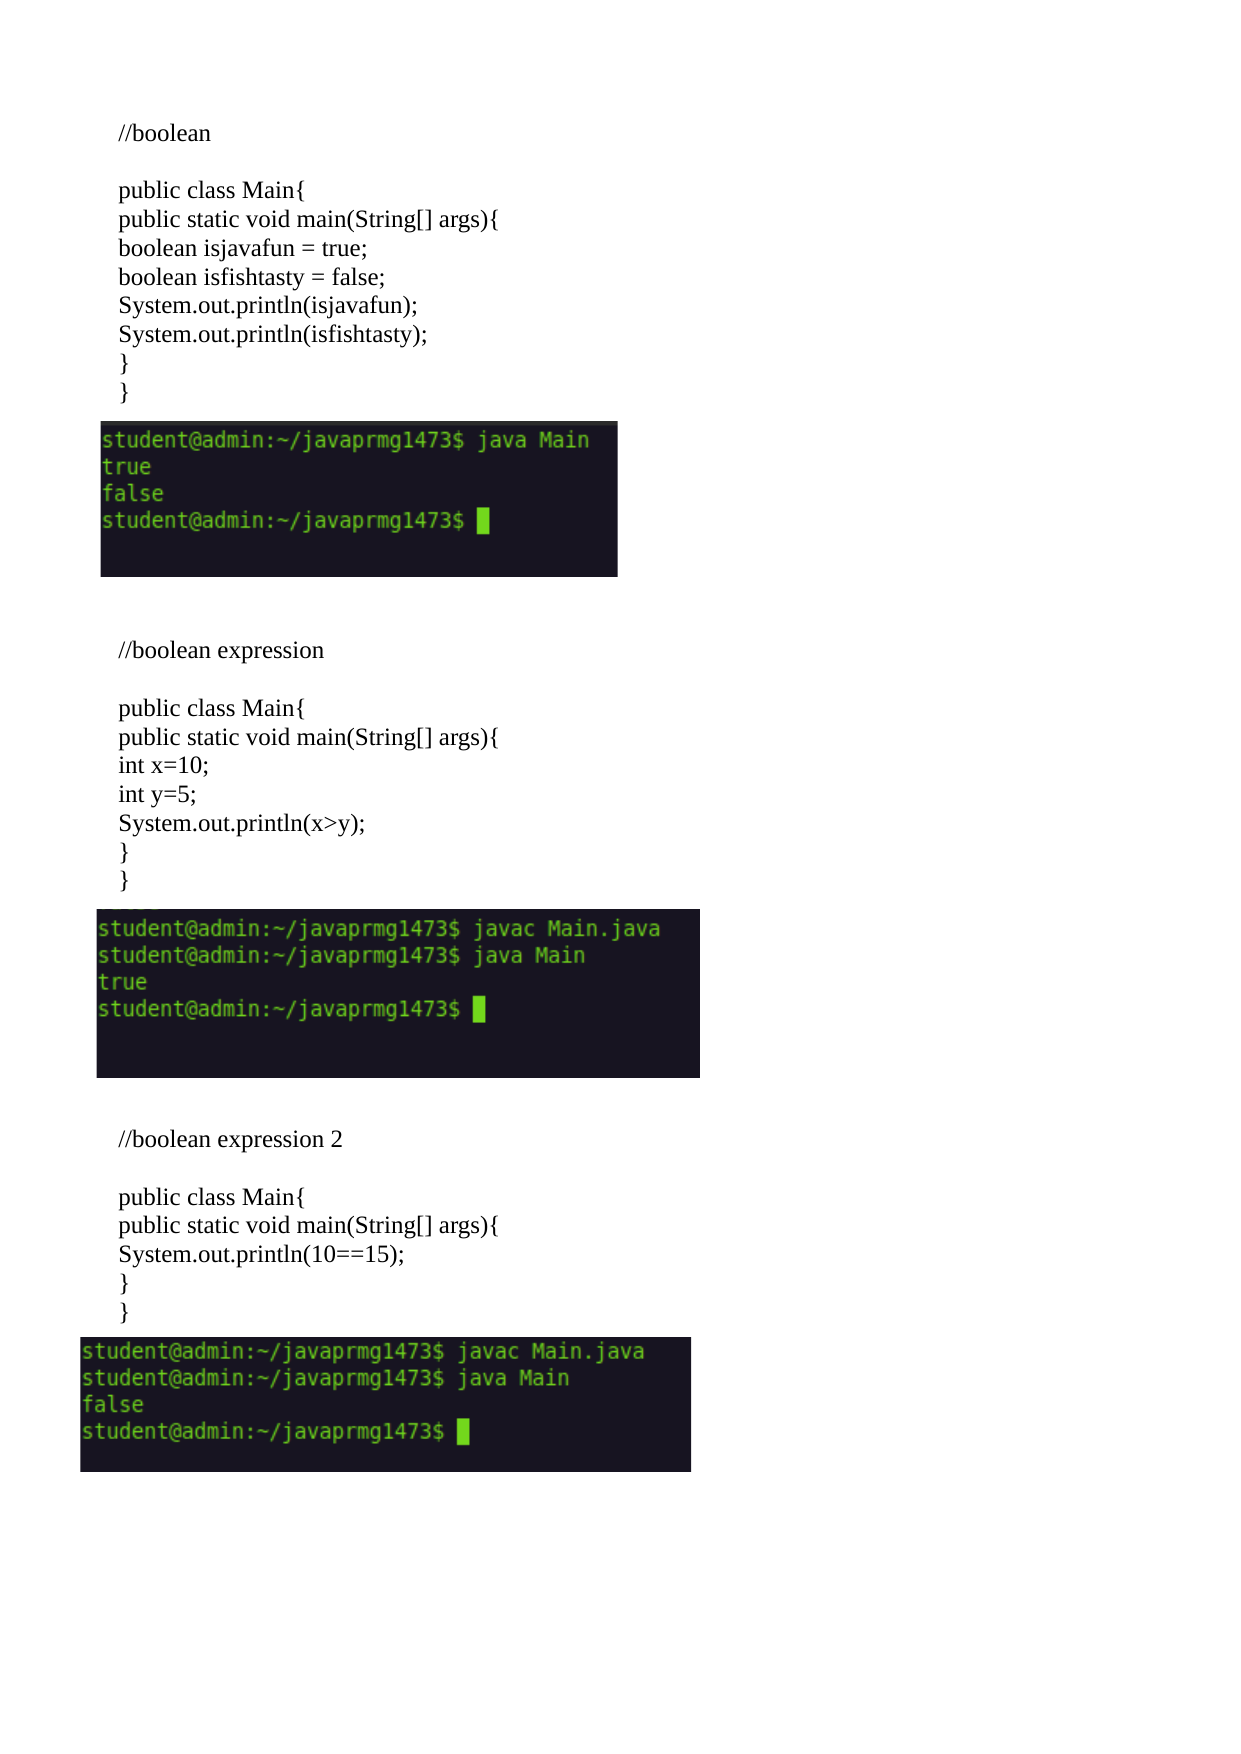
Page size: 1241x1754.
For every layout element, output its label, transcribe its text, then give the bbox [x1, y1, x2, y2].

text } [118, 377, 1122, 406]
text //boolean expression [118, 636, 1122, 664]
text public class Main{ [118, 176, 1122, 204]
text boolean isfishtasty = false; [118, 262, 1122, 291]
text System.out.println(x>y); [118, 808, 1122, 837]
text public static void main(String[] args){ [118, 204, 1122, 233]
text public class Main{ [118, 693, 1122, 722]
text //boolean [118, 118, 1122, 147]
text } [118, 1268, 1122, 1297]
picture [100, 421, 618, 577]
text } [118, 348, 1122, 377]
picture [80, 1337, 692, 1472]
text } [118, 866, 1122, 894]
text public class Main{ [118, 1182, 1122, 1211]
text System.out.println(10==15); [118, 1239, 1122, 1268]
text public static void main(String[] args){ [118, 1211, 1122, 1239]
text //boolean expression 2 [118, 1124, 1122, 1153]
text int x=10; [118, 751, 1122, 779]
text System.out.println(isfishtasty); [118, 319, 1122, 348]
text } [118, 1297, 1122, 1326]
text } [118, 837, 1122, 866]
text public static void main(String[] args){ [118, 722, 1122, 751]
text System.out.println(isjavafun); [118, 291, 1122, 319]
text int y=5; [118, 779, 1122, 808]
picture [96, 909, 700, 1078]
text boolean isjavafun = true; [118, 233, 1122, 262]
